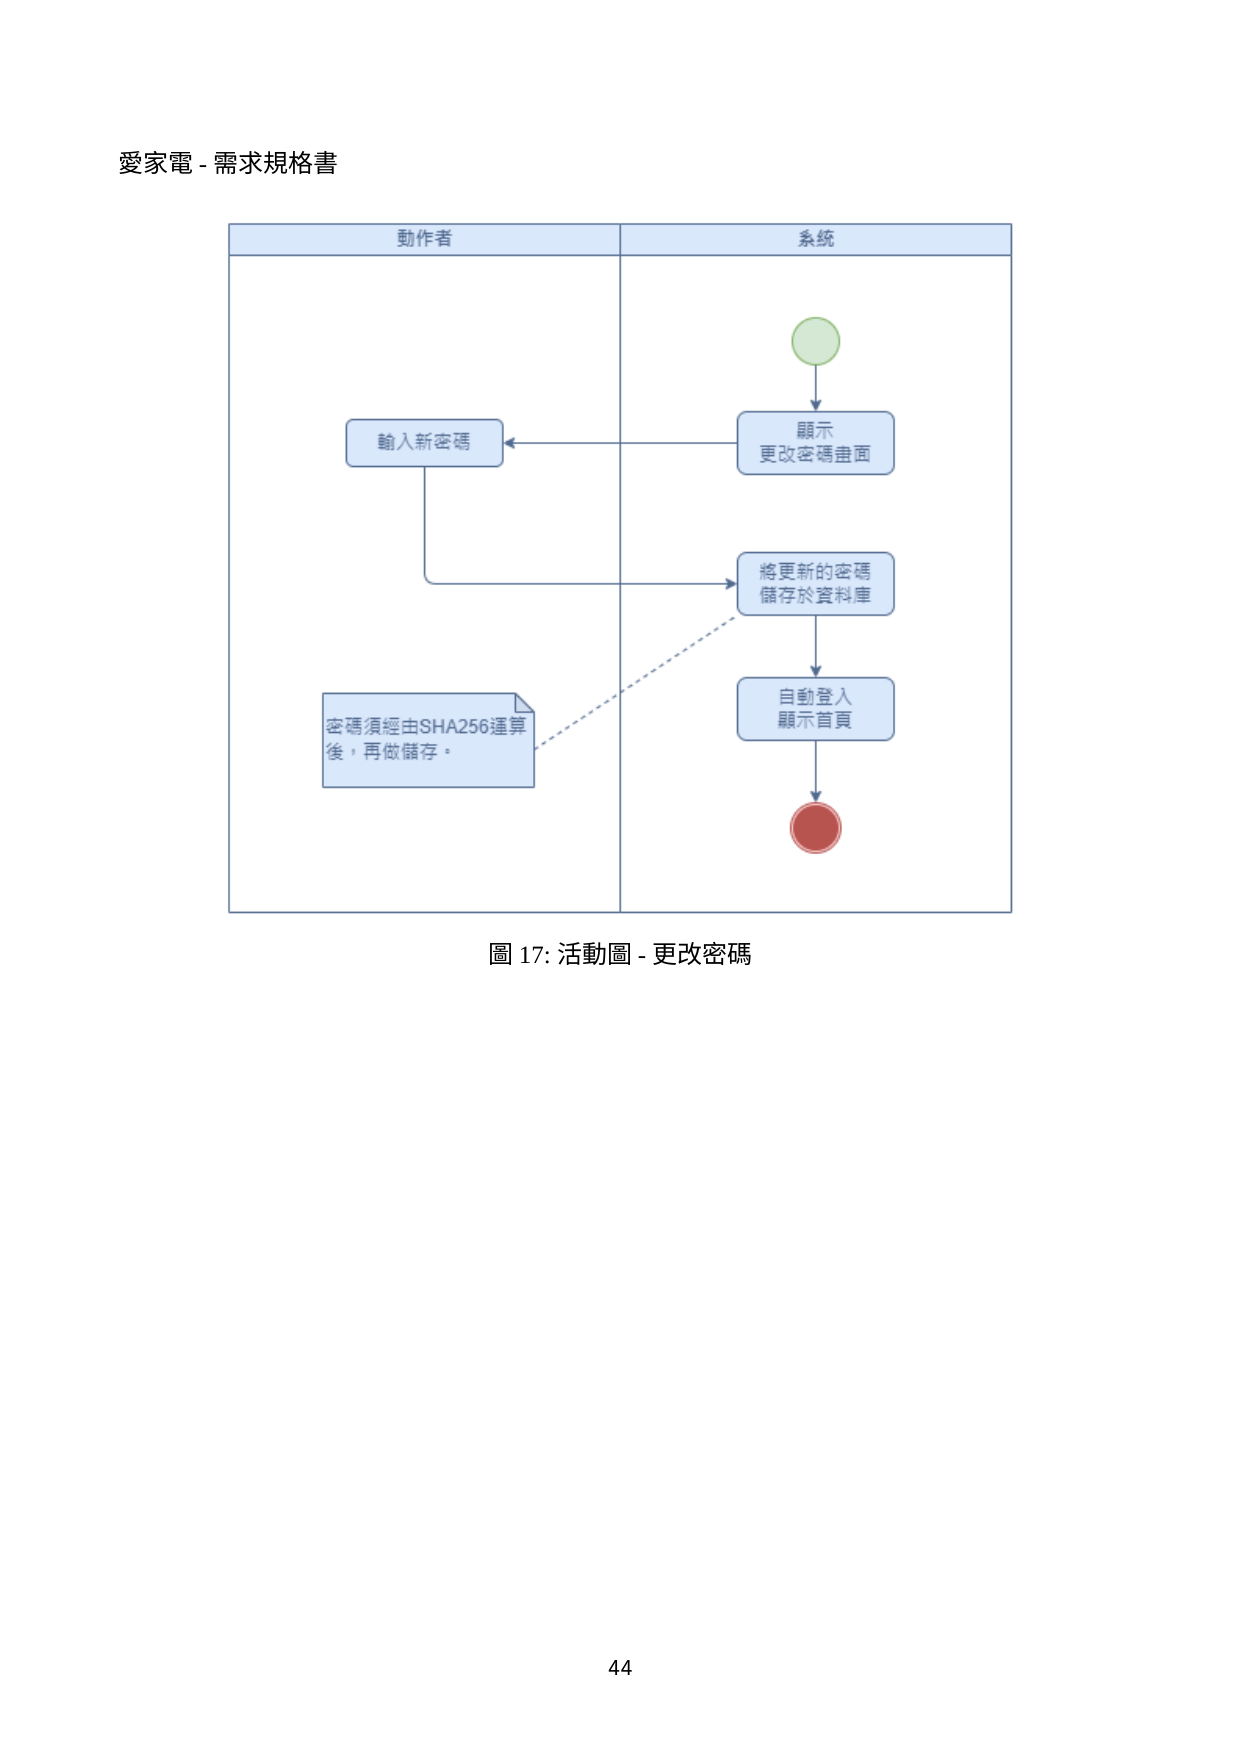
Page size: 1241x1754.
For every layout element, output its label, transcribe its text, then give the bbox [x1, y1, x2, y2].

text 圖 17: 活動圖 - 更改密碼 [216, 926, 1024, 971]
picture [216, 211, 1024, 926]
